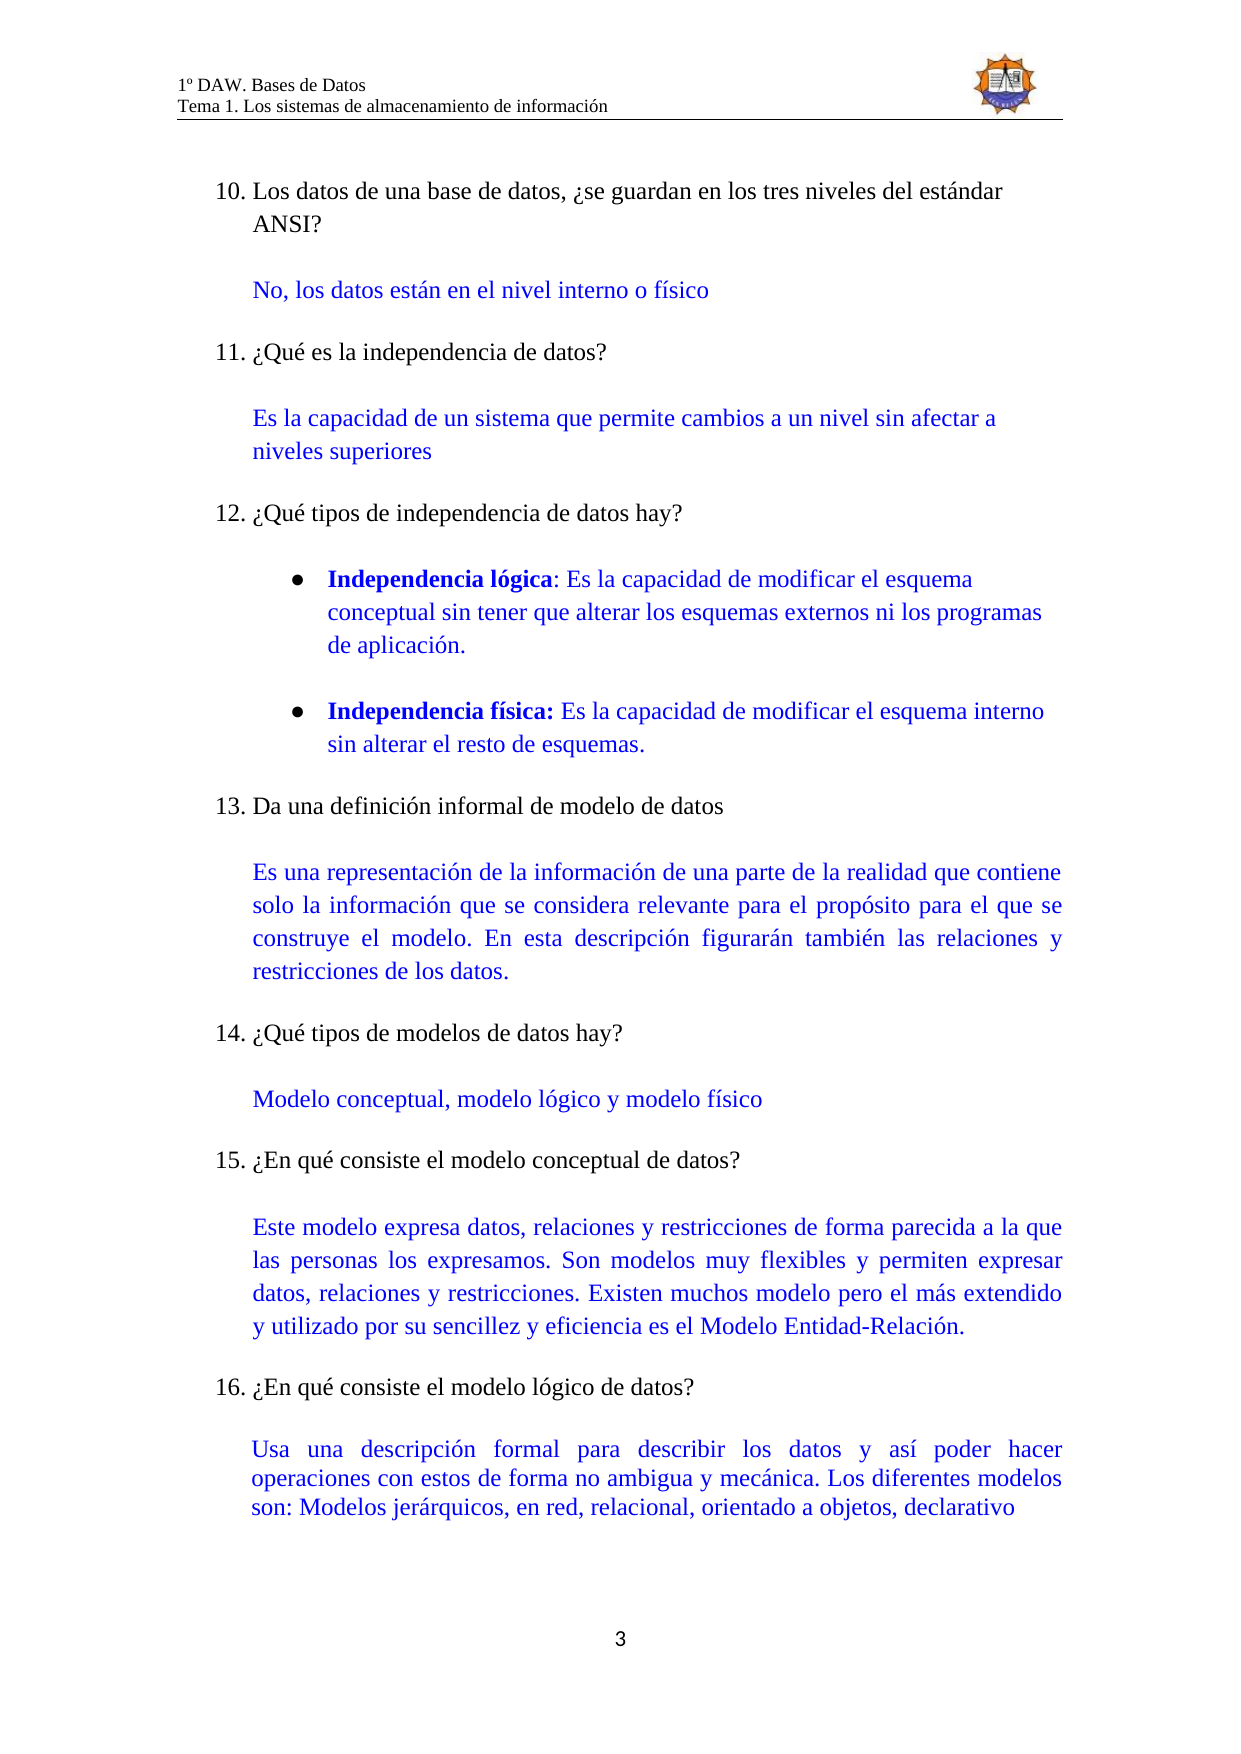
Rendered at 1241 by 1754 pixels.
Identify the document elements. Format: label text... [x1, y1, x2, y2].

list Da una definición informal de modelo de datos [215, 791, 1063, 820]
text No, los datos están en el nivel interno o físico [252, 275, 1063, 304]
text Modelo conceptual, modelo lógico y modelo físico [252, 1084, 1063, 1113]
text Este modelo expresa datos, relaciones y restricciones de forma parecida a la que las personas los expresamos. Son modelos muy flexibles y permiten expresar datos, relaciones y restricciones. Existen muchos modelo pero el más extendido y utilizado por su sencillez y eficiencia es el Modelo Entidad-Relación. [252, 1212, 1063, 1339]
list ¿En qué consiste el modelo conceptual de datos? [215, 1146, 1063, 1174]
picture [971, 52, 1039, 119]
list ¿Qué es la independencia de datos? [215, 337, 1063, 366]
list ¿En qué consiste el modelo lógico de datos? [215, 1372, 1063, 1401]
list Los datos de una base de datos, ¿se guardan en los tres niveles del estándar ANSI? [215, 176, 1063, 238]
list Independencia lógica: Es la capacidad de modificar el esquema conceptual sin tener que alterar los esquemas externos ni los programas de aplicación. [290, 564, 1063, 659]
list Independencia física: Es la capacidad de modificar el esquema interno sin alterar el resto de esquemas. [290, 696, 1063, 758]
text Es la capacidad de un sistema que permite cambios a un nivel sin afectar a niveles superiores [252, 403, 1063, 465]
list ¿Qué tipos de modelos de datos hay? [215, 1018, 1063, 1047]
list ¿Qué tipos de independencia de datos hay? [215, 498, 1063, 527]
text Es una representación de la información de una parte de la realidad que contiene solo la información que se considera relevante para el propósito para el que se construye el modelo. En esta descripción figurarán también las relaciones y restricciones de los datos. [252, 857, 1063, 985]
text Usa una descripción formal para describir los datos y así poder hacer operaciones con estos de forma no ambigua y mecánica. Los diferentes modelos son: Modelos jerárquicos, en red, relacional, orientado a objetos, declarativo [251, 1434, 1063, 1521]
